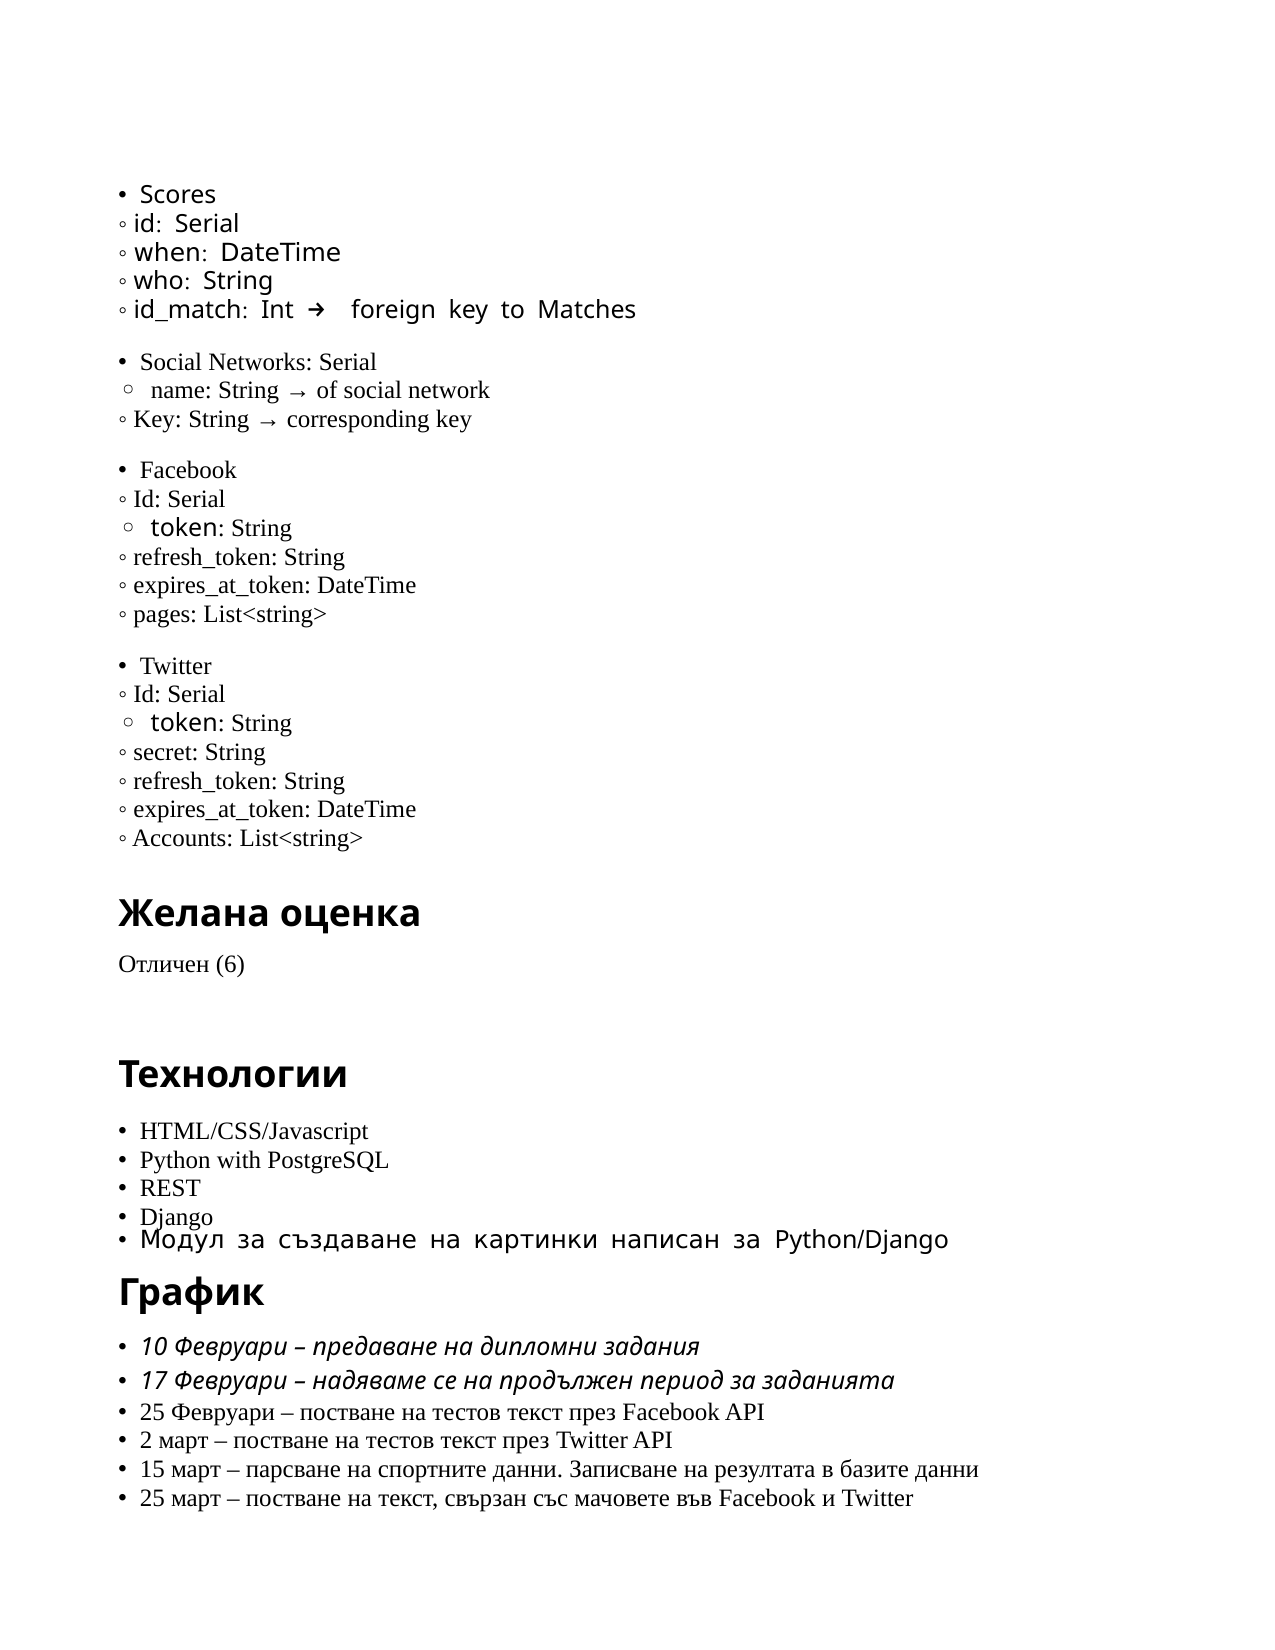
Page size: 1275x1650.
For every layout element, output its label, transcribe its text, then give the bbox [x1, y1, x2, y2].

text • Twitter [118, 651, 1157, 679]
text ◦ expires_at_token: DateTime [118, 794, 1157, 823]
text • 10 Февруари – предаване на дипломни задания [118, 1328, 1157, 1363]
text • 17 Февруари – надяваме се на продължен период за заданията [118, 1363, 1157, 1397]
text • 15 март – парсване на спортните данни. Записване на резултата в базите данни [118, 1454, 1157, 1483]
text ◦ Key: String → corresponding key [118, 404, 1157, 433]
text График [118, 1266, 1157, 1317]
text ◦ expires_at_token: DateTime [118, 571, 1157, 599]
text • 25 март – постване на текст, свързан със мачовете във Facebook и Twitter [118, 1483, 1157, 1512]
text • REST [118, 1173, 1157, 1202]
text • Django [118, 1202, 1157, 1231]
text ◦ when: DateTime [118, 238, 1157, 266]
text Отличен (6) [118, 949, 1157, 978]
text ◦ token: String [118, 513, 1157, 542]
text • 2 март – постване на тестов текст през Twitter API [118, 1425, 1157, 1454]
text ◦ Accounts: List<string> [118, 823, 1157, 852]
text ◦ refresh_token: String [118, 766, 1157, 794]
text • Facebook [118, 456, 1157, 484]
text Желана оценка [118, 887, 1157, 938]
text ◦ who: String [118, 266, 1157, 295]
text • Python with PostgreSQL [118, 1145, 1157, 1173]
text ◦ name: String → of social network [118, 375, 1157, 404]
text ◦ token: String [118, 708, 1157, 737]
text Технологии [118, 1047, 1157, 1098]
text • Social Networks: Serial [118, 347, 1157, 375]
text ◦ pages: List<string> [118, 599, 1157, 628]
text • 25 Февруари – постване на тестов текст през Facebook API [118, 1397, 1157, 1425]
text ◦ refresh_token: String [118, 542, 1157, 571]
text • HTML/CSS/Javascript [118, 1116, 1157, 1145]
text ◦ secret: String [118, 737, 1157, 766]
text • Scores [118, 186, 1157, 209]
text ◦ Id: Serial [118, 484, 1157, 513]
text ◦ id: Serial [118, 209, 1157, 238]
text • Модул за създаване на картинки написан за Python/Django [118, 1231, 1157, 1254]
text ◦ id_match: Int → foreign key to Matches [118, 295, 1157, 324]
text ◦ Id: Serial [118, 679, 1157, 708]
